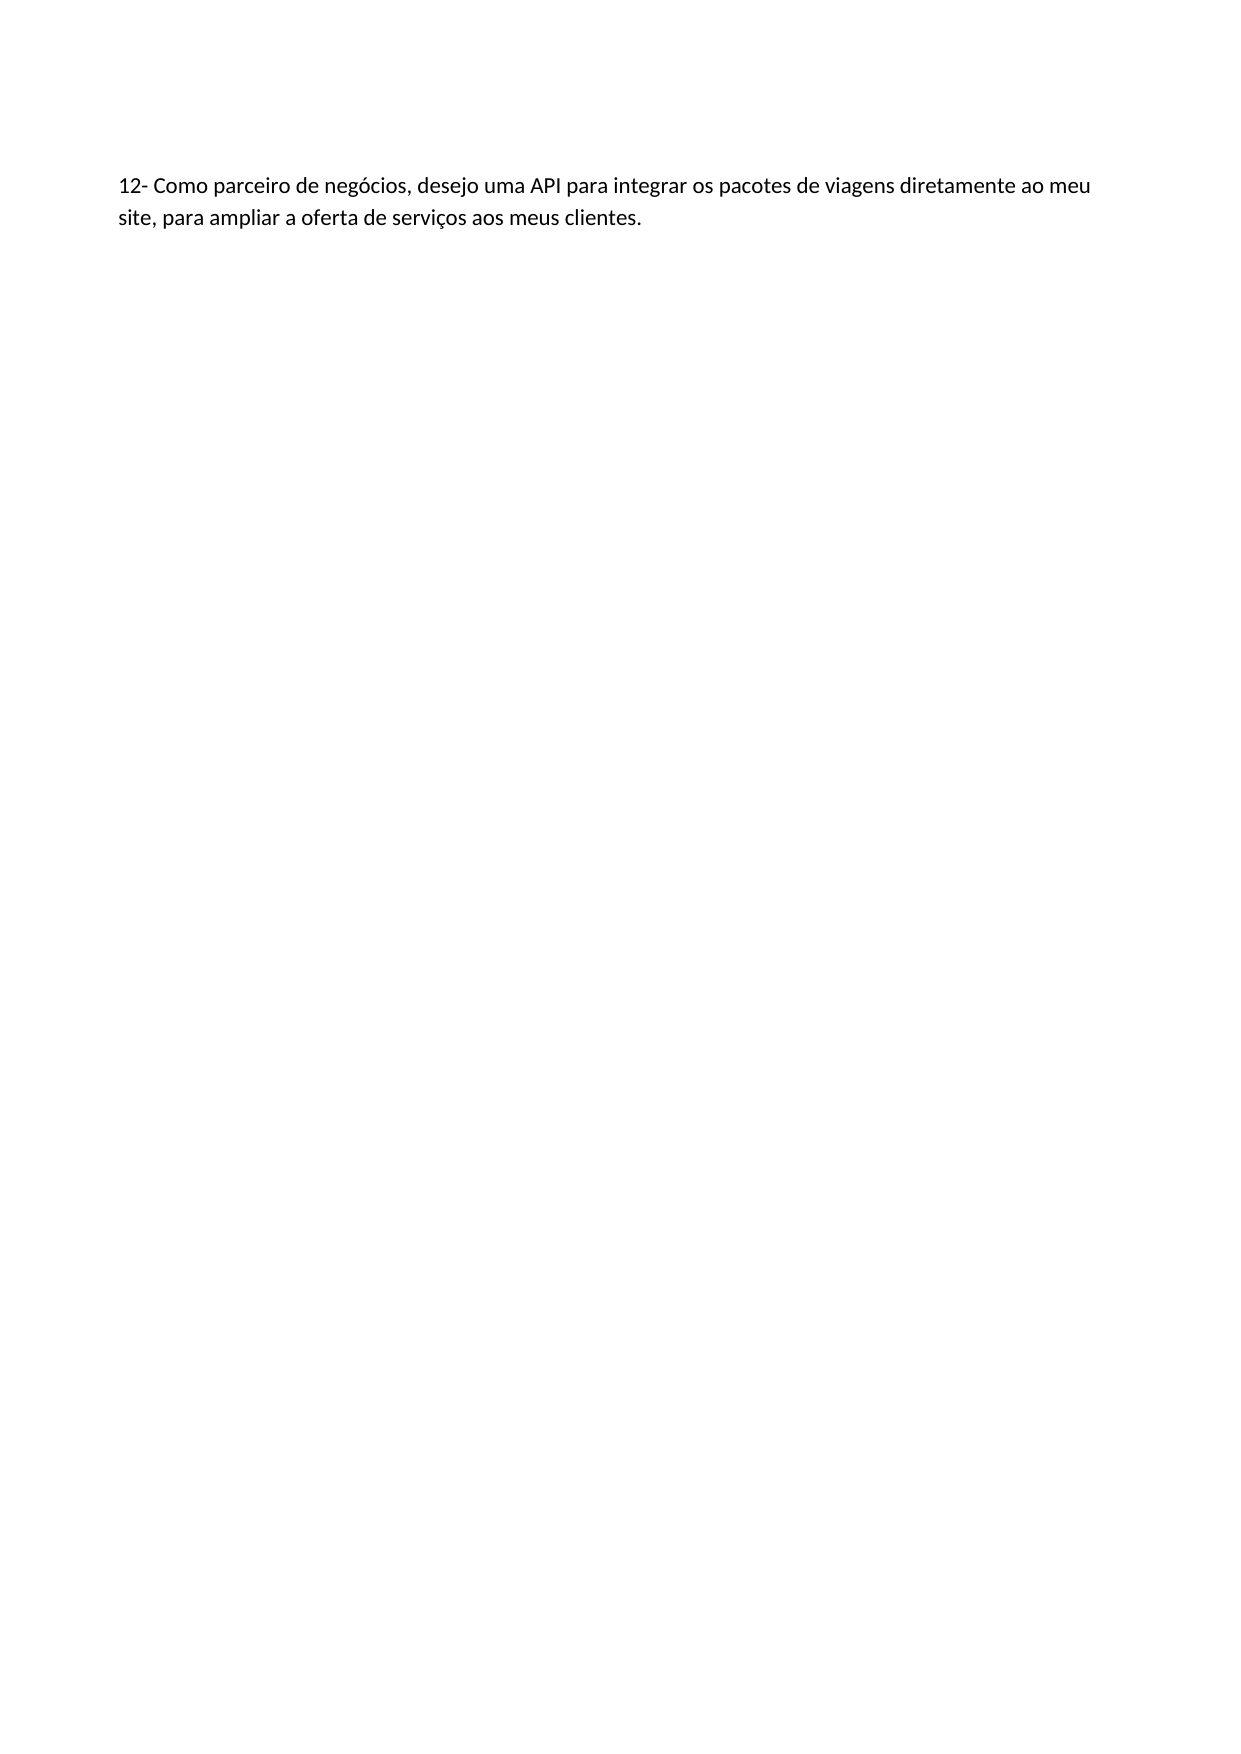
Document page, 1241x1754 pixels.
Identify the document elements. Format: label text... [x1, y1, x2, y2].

text 12- Como parceiro de negócios, desejo uma API para integrar os pacotes de viagens diretamente ao meu site, para ampliar a oferta de serviços aos meus clientes. [118, 171, 1122, 231]
